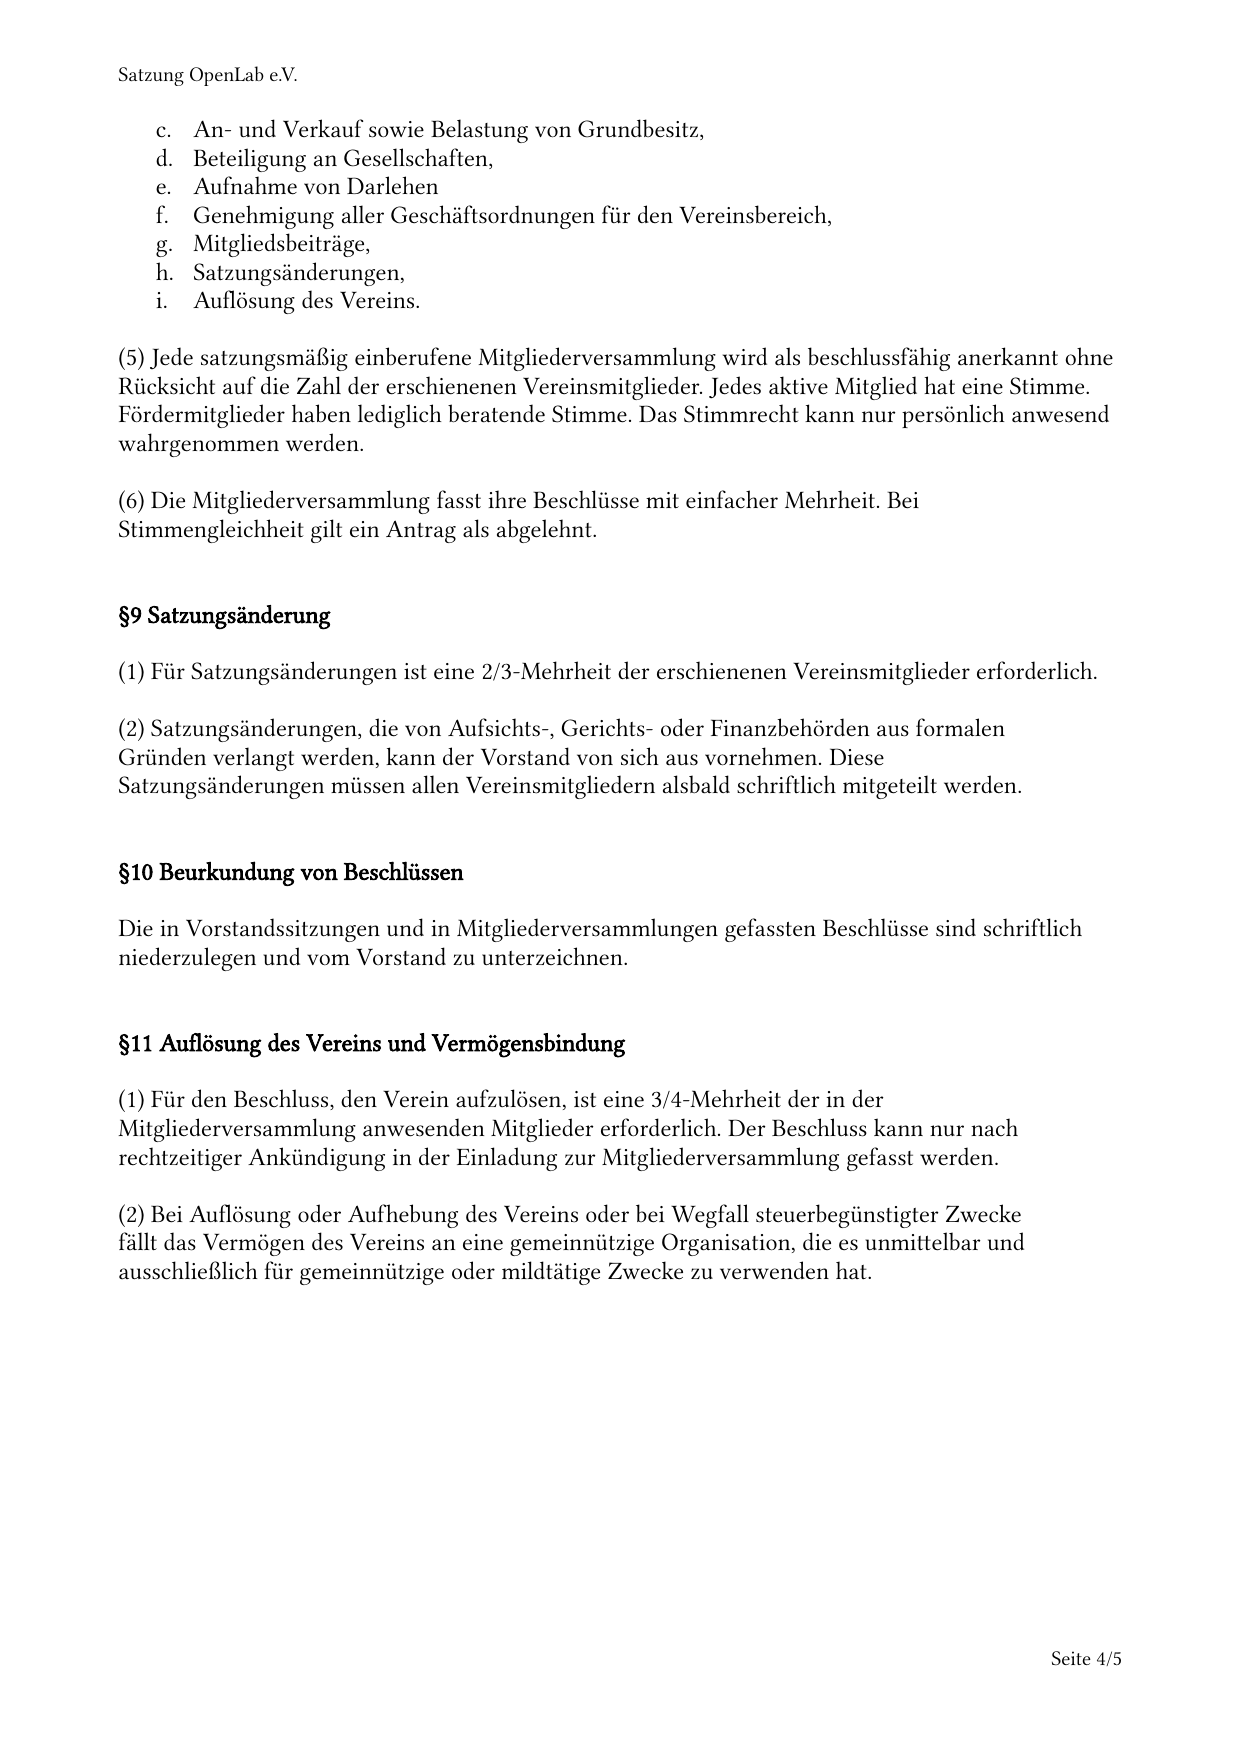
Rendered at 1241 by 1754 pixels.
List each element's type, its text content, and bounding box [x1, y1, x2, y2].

text Mitgliederversammlung anwesenden Mitglieder erforderlich. Der Beschluss kann nur nach [118, 1114, 1122, 1143]
text (2) Bei Auflösung oder Aufhebung des Vereins oder bei Wegfall steuerbegünstigter Zwecke [118, 1200, 1122, 1228]
text (1) Für den Beschluss, den Verein aufzulösen, ist eine 3/4-Mehrheit der in der [118, 1086, 1122, 1114]
list Auflösung des Vereins. [156, 286, 1122, 315]
text Die in Vorstandssitzungen und in Mitgliederversammlungen gefassten Beschlüsse sind schriftlich niederzulegen und vom Vorstand zu unterzeichnen. [118, 914, 1122, 971]
list Mitgliedsbeiträge, [156, 229, 1122, 258]
list Aufnahme von Darlehen [156, 172, 1122, 201]
text §9 Satzungsänderung [118, 600, 1122, 629]
list Satzungsänderungen, [156, 258, 1122, 286]
text (2) Satzungsänderungen, die von Aufsichts-, Gerichts- oder Finanzbehörden aus formalen [118, 714, 1122, 743]
text Stimmengleichheit gilt ein Antrag als abgelehnt. [118, 515, 1122, 543]
text (6) Die Mitgliederversammlung fasst ihre Beschlüsse mit einfacher Mehrheit. Bei [118, 486, 1122, 515]
list An- und Verkauf sowie Belastung von Grundbesitz, [156, 115, 1122, 144]
text (5) Jede satzungsmäßig einberufene Mitgliederversammlung wird als beschlussfähig anerkannt ohne Rücksicht auf die Zahl der erschienenen Vereinsmitglieder. Jedes aktive Mitglied hat eine Stimme. Fördermitglieder haben lediglich beratende Stimme. Das Stimmrecht kann nur persönlich anwesend wahrgenommen werden. [118, 343, 1122, 458]
text (1) Für Satzungsänderungen ist eine 2/3-Mehrheit der erschienenen Vereinsmitglieder erforderlich. [118, 657, 1122, 686]
text §10 Beurkundung von Beschlüssen [118, 857, 1122, 886]
list Beteiligung an Gesellschaften, [156, 144, 1122, 172]
text Satzungsänderungen müssen allen Vereinsmitgliedern alsbald schriftlich mitgeteilt werden. [118, 772, 1122, 800]
list Genehmigung aller Geschäftsordnungen für den Vereinsbereich, [156, 201, 1122, 229]
text rechtzeitiger Ankündigung in der Einladung zur Mitgliederversammlung gefasst werden. [118, 1143, 1122, 1171]
text fällt das Vermögen des Vereins an eine gemeinnützige Organisation, die es unmittelbar und ausschließlich für gemeinnützige oder mildtätige Zwecke zu verwenden hat. [118, 1228, 1122, 1285]
text Gründen verlangt werden, kann der Vorstand von sich aus vornehmen. Diese [118, 743, 1122, 772]
text §11 Auflösung des Vereins und Vermögensbindung [118, 1028, 1122, 1057]
